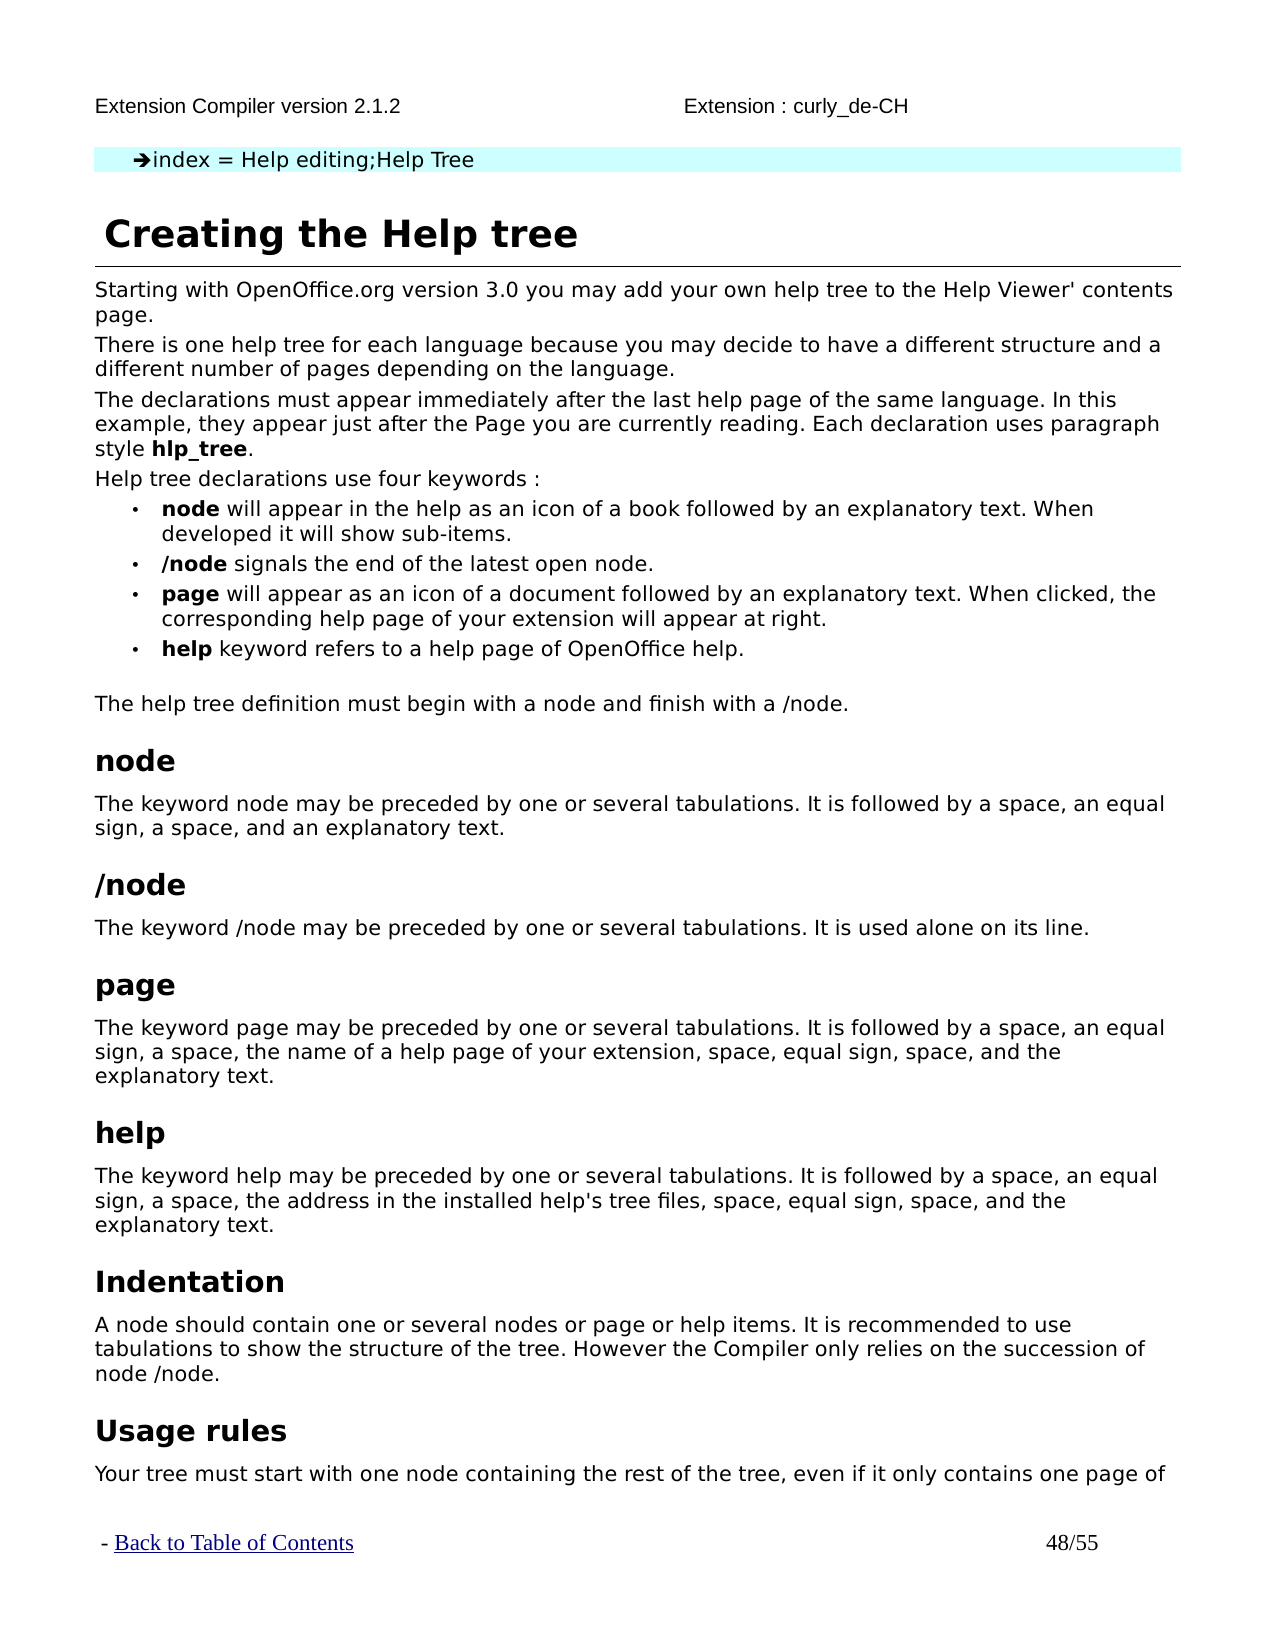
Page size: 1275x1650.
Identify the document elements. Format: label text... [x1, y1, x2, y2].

text The keyword page may be preceded by one or several tabulations. It is followed by a space, an equal sign, a space, the name of a help page of your extension, space, equal sign, space, and the explanatory text. [94, 1016, 1181, 1089]
text The declarations must appear immediately after the last help page of the same language. In this example, they appear just after the Page you are currently reading. Each declaration uses paragraph style hlp_tree. [94, 388, 1181, 461]
text A node should contain one or several nodes or page or help items. It is recommended to use tabulations to show the structure of the tree. However the Compiler only relies on the succession of node /node. [94, 1313, 1181, 1386]
text Creating the Help tree [94, 203, 1181, 266]
text help [94, 1117, 1181, 1151]
text The help tree definition must begin with a node and finish with a /node. [94, 667, 1181, 716]
list node will appear in the help as an icon of a book followed by an explanatory text. When developed it will show sub-items. [132, 497, 1181, 546]
list page will appear as an icon of a document followed by an explanatory text. When clicked, the corresponding help page of your extension will appear at right. [132, 582, 1181, 631]
text node [94, 744, 1181, 778]
text The keyword node may be preceded by one or several tabulations. It is followed by a space, an equal sign, a space, and an explanatory text. [94, 792, 1181, 841]
text Usage rules [94, 1414, 1181, 1448]
text Help tree declarations use four keywords : [94, 467, 1181, 491]
text Starting with OpenOffice.org version 3.0 you may add your own help tree to the Help Viewer' contents page. [94, 278, 1181, 327]
list index = Help editing;Help Tree [94, 147, 1181, 172]
text The keyword help may be preceded by one or several tabulations. It is followed by a space, an equal sign, a space, the address in the installed help's tree files, space, equal sign, space, and the explanatory text. [94, 1164, 1181, 1238]
text Indentation [94, 1265, 1181, 1299]
text There is one help tree for each language because you may decide to have a different structure and a different number of pages depending on the language. [94, 333, 1181, 382]
text Your tree must start with one node containing the rest of the tree, even if it only contains one page of [94, 1461, 1181, 1486]
text /node [94, 868, 1181, 902]
list help keyword refers to a help page of OpenOffice help. [132, 637, 1181, 662]
text The keyword /node may be preceded by one or several tabulations. It is used alone on its line. [94, 916, 1181, 940]
text page [94, 968, 1181, 1002]
list /node signals the end of the latest open node. [132, 552, 1181, 577]
